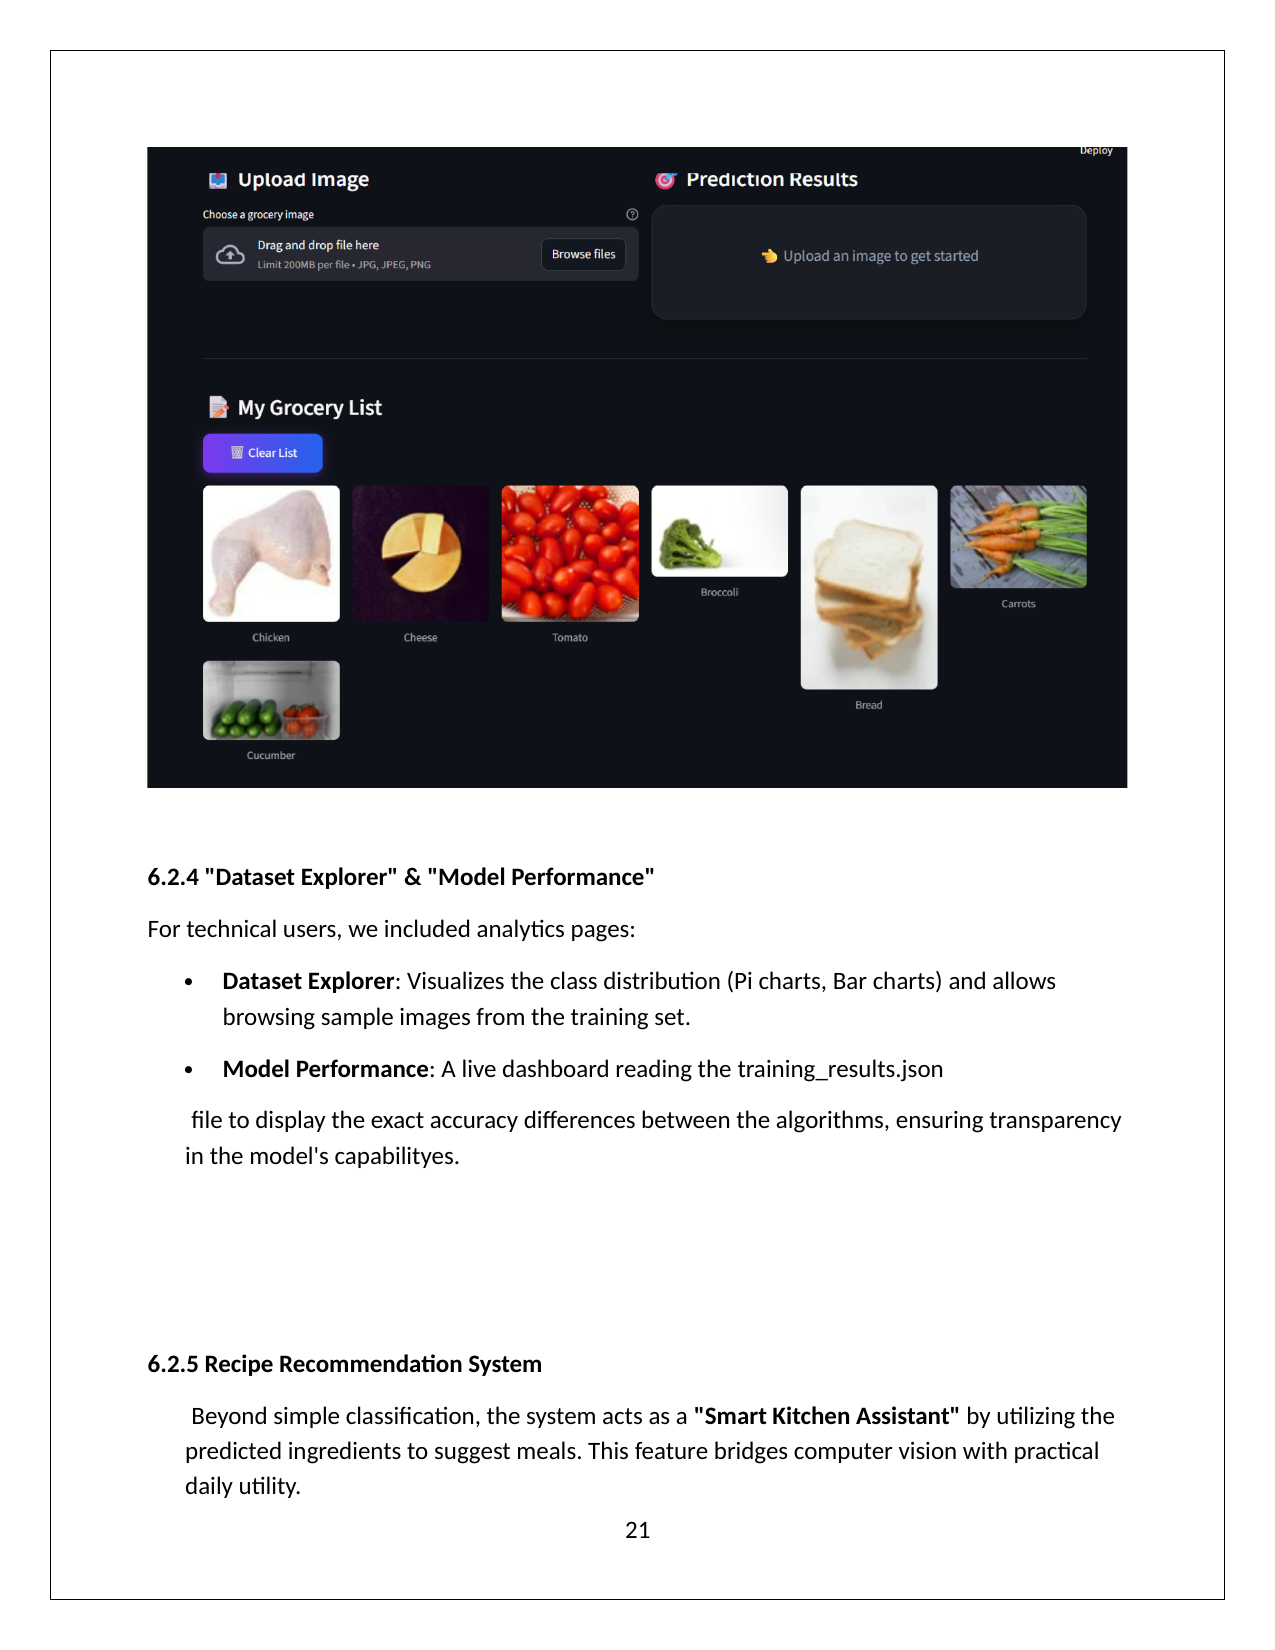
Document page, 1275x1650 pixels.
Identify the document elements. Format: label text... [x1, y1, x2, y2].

picture [147, 147, 1128, 788]
text 6.2.4 "Dataset Explorer" & "Model Performance" [147, 861, 1127, 892]
text 6.2.5 Recipe Recommendation System [147, 1348, 1127, 1378]
text Beyond simple classification, the system acts as a "Smart Kitchen Assistant" by utilizing the predicted ingredients to suggest meals. This feature bridges computer vision with practical daily utility. [185, 1400, 1127, 1501]
list Dataset Explorer: Visualizes the class distribution (Pi charts, Bar charts) and allows browsing sample images from the training set. [185, 965, 1127, 1031]
text file to display the exact accuracy differences between the algorithms, ensuring transparency in the model's capabilityes. [185, 1105, 1127, 1171]
list Model Performance: A live dashboard reading the training_results.json [185, 1053, 1127, 1083]
text For technical users, we included analytics pages: [147, 913, 1127, 944]
